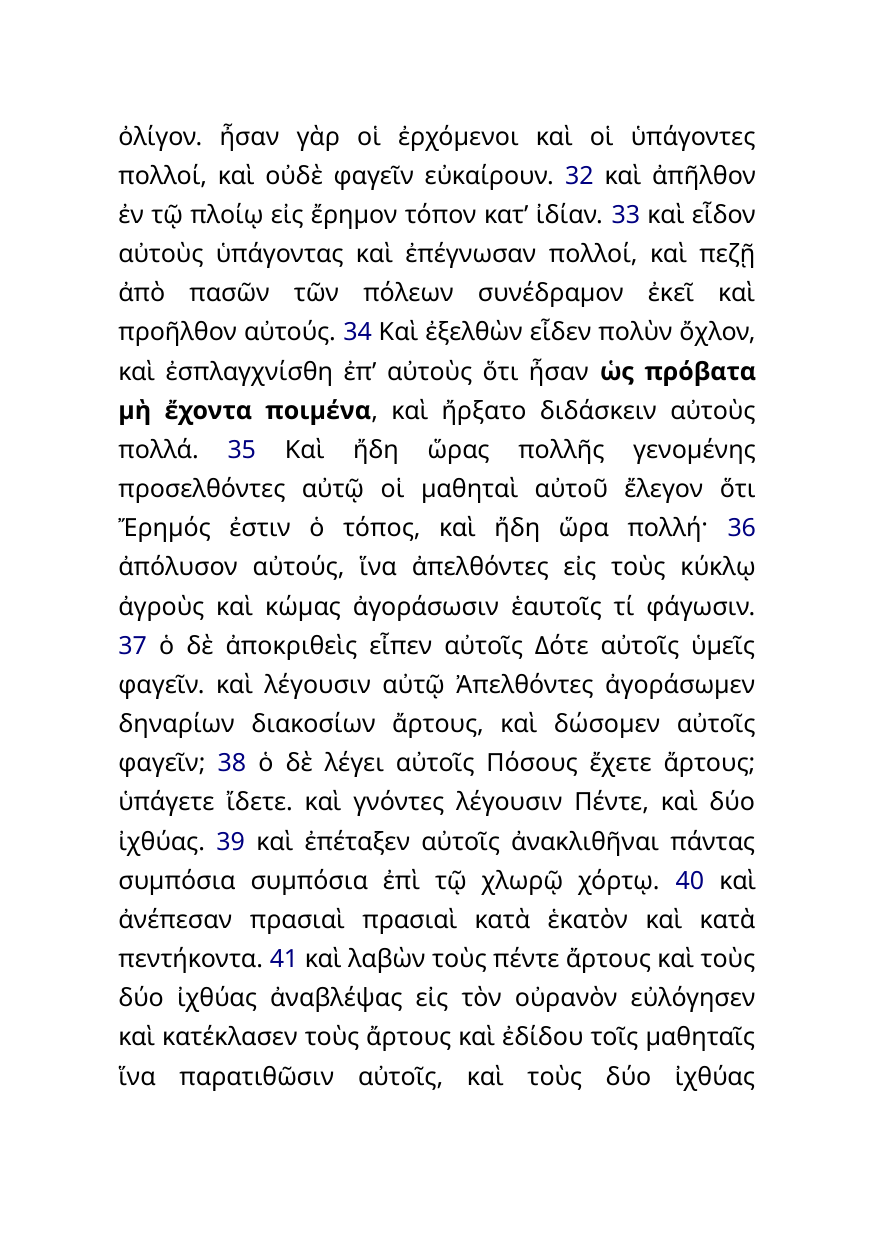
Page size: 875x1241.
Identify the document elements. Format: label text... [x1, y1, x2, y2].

text ὀλίγον. ἦσαν γὰρ οἱ ἐρχόμενοι καὶ οἱ ὑπάγοντες πολλοί, καὶ οὐδὲ φαγεῖν εὐκαίρουν. 32 καὶ ἀπῆλθον ἐν τῷ πλοίῳ εἰς ἔρημον τόπον κατ’ ἰδίαν. 33 καὶ εἶδον αὐτοὺς ὑπάγοντας καὶ ἐπέγνωσαν πολλοί, καὶ πεζῇ ἀπὸ πασῶν τῶν πόλεων συνέδραμον ἐκεῖ καὶ προῆλθον αὐτούς. 34 Καὶ ἐξελθὼν εἶδεν πολὺν ὄχλον, καὶ ἐσπλαγχνίσθη ἐπ’ αὐτοὺς ὅτι ἦσαν ὡς πρόβατα μὴ ἔχοντα ποιμένα, καὶ ἤρξατο διδάσκειν αὐτοὺς πολλά. 35 Καὶ ἤδη ὥρας πολλῆς γενομένης προσελθόντες αὐτῷ οἱ μαθηταὶ αὐτοῦ ἔλεγον ὅτι Ἔρημός ἐστιν ὁ τόπος, καὶ ἤδη ὥρα πολλή· 36 ἀπόλυσον αὐτούς, ἵνα ἀπελθόντες εἰς τοὺς κύκλῳ ἀγροὺς καὶ κώμας ἀγοράσωσιν ἑαυτοῖς τί φάγωσιν. 37 ὁ δὲ ἀποκριθεὶς εἶπεν αὐτοῖς Δότε αὐτοῖς ὑμεῖς φαγεῖν. καὶ λέγουσιν αὐτῷ Ἀπελθόντες ἀγοράσωμεν δηναρίων διακοσίων ἄρτους, καὶ δώσομεν αὐτοῖς φαγεῖν; 38 ὁ δὲ λέγει αὐτοῖς Πόσους ἔχετε ἄρτους; ὑπάγετε ἴδετε. καὶ γνόντες λέγουσιν Πέντε, καὶ δύο ἰχθύας. 39 καὶ ἐπέταξεν αὐτοῖς ἀνακλιθῆναι πάντας συμπόσια συμπόσια ἐπὶ τῷ χλωρῷ χόρτῳ. 40 καὶ ἀνέπεσαν πρασιαὶ πρασιαὶ κατὰ ἑκατὸν καὶ κατὰ πεντήκοντα. 41 καὶ λαβὼν τοὺς πέντε ἄρτους καὶ τοὺς δύο ἰχθύας ἀναβλέψας εἰς τὸν οὐρανὸν εὐλόγησεν καὶ κατέκλασεν τοὺς ἄρτους καὶ ἐδίδου τοῖς μαθηταῖς ἵνα παρατιθῶσιν αὐτοῖς, καὶ τοὺς δύο ἰχθύας [118, 118, 756, 1092]
